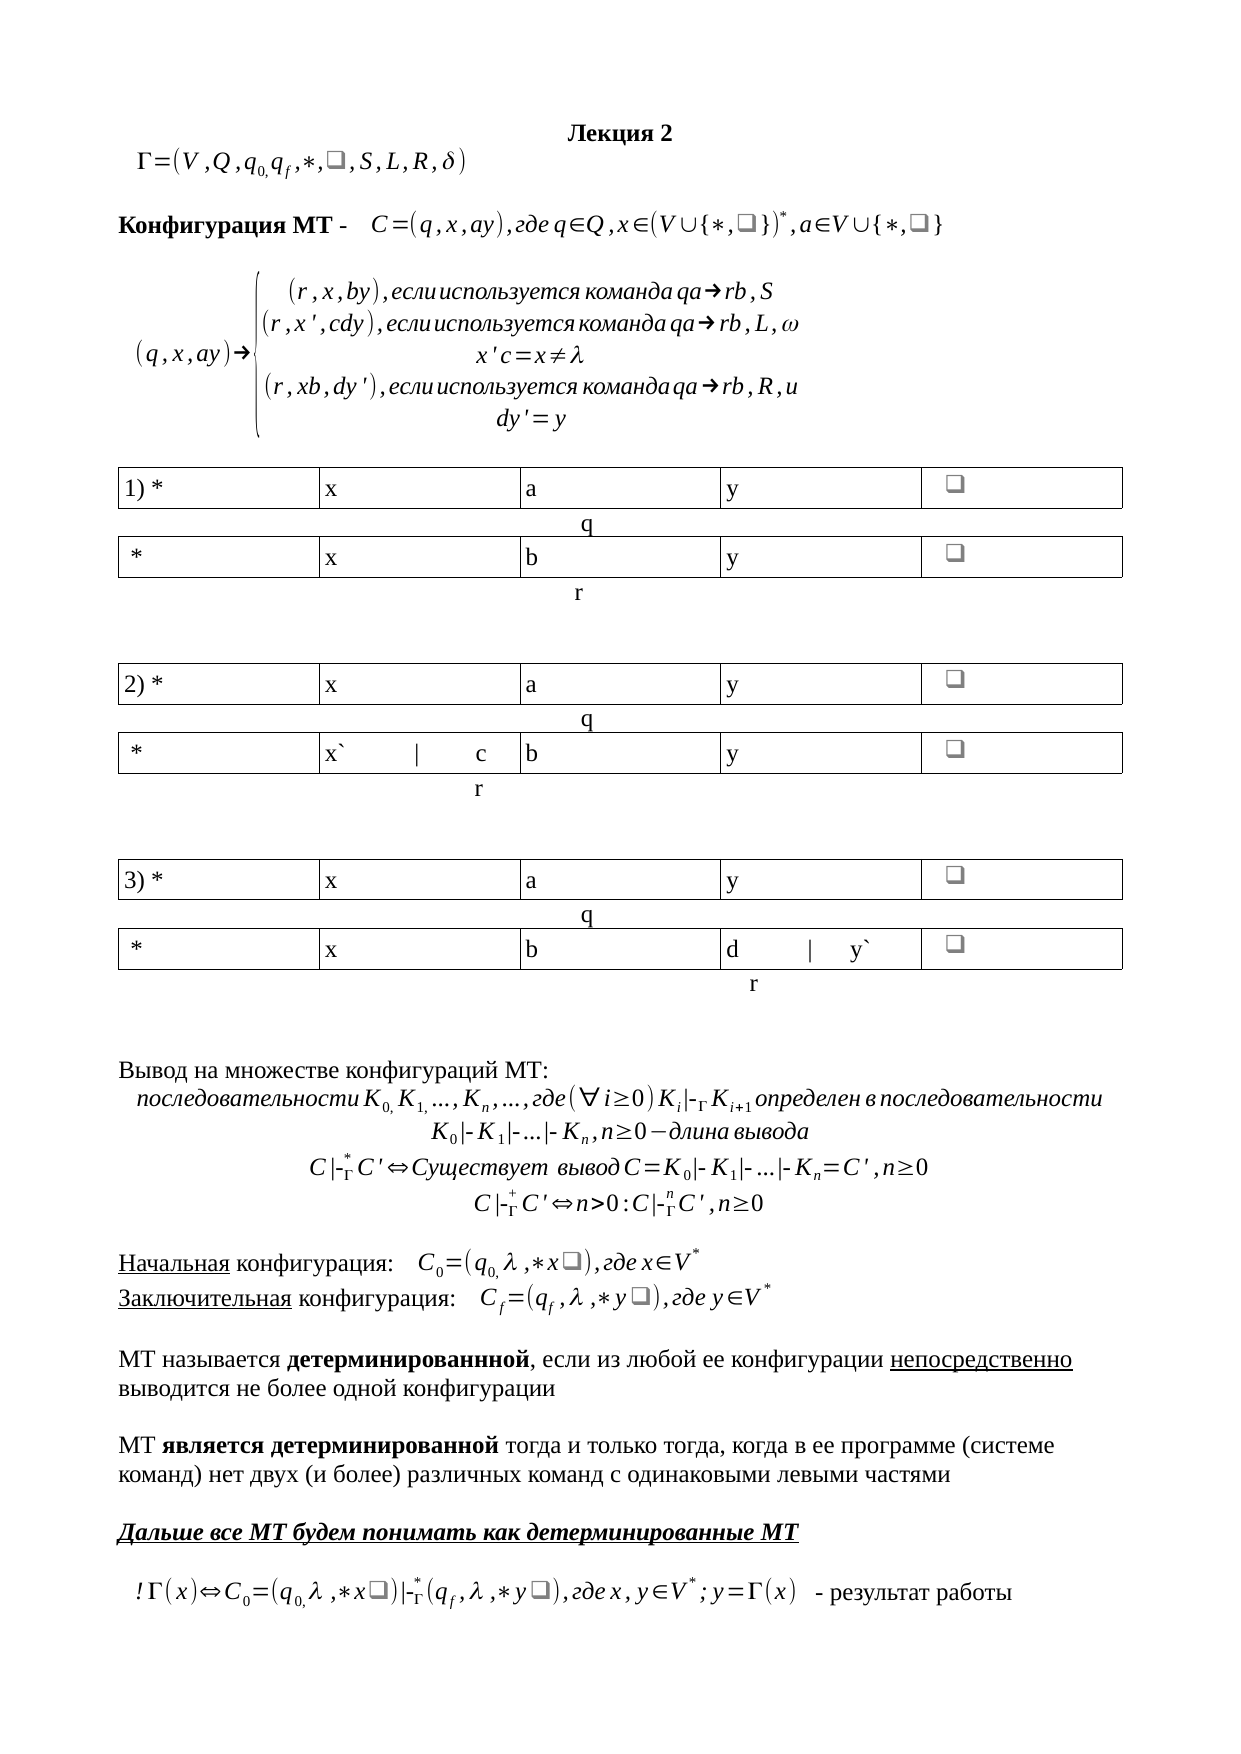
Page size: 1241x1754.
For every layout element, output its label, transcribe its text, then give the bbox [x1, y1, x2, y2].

table_header y [721, 664, 921, 703]
table_header y [721, 468, 921, 508]
text Заключительная конфигурация: [118, 1281, 1122, 1315]
text Конфигурация МТ - [118, 208, 1122, 241]
table_header [922, 860, 1122, 899]
text q [118, 900, 1122, 928]
table_header a [521, 664, 720, 703]
table_header 1) * [119, 468, 319, 508]
table_header b [521, 733, 720, 773]
table_header y [721, 537, 921, 577]
table_header [922, 468, 1122, 508]
table_header [922, 537, 1122, 577]
text МТ является детерминированной тогда и только тогда, когда в ее программе (системе команд) нет двух (и более) различных команд с одинаковыми левыми частями [118, 1430, 1122, 1488]
table_header x [320, 468, 520, 508]
text МТ называется детерминированнной, если из любой ее конфигурации непосредственно выводится не более одной конфигурации [118, 1344, 1122, 1402]
table_header * [119, 929, 319, 968]
text q [118, 705, 1122, 732]
table_header 3) * [119, 860, 319, 899]
table_header a [521, 860, 720, 899]
text Дальше все МТ будем понимать как детерминированные МТ [118, 1517, 1122, 1545]
text - результат работы [118, 1574, 1122, 1609]
table_header y [721, 733, 921, 773]
text Вывод на множестве конфигураций МТ: [118, 1055, 1122, 1217]
table_header a [521, 468, 720, 508]
text r [118, 774, 1122, 801]
table_header d | y` [721, 929, 921, 968]
table_header x` | c [320, 733, 520, 773]
table_header * [119, 537, 319, 577]
table_header x [320, 537, 520, 577]
table_header 2) * [119, 664, 319, 703]
table_header x [320, 929, 520, 968]
table_header b [521, 929, 720, 968]
table_header x [320, 860, 520, 899]
text r [118, 578, 1122, 606]
text Лекция 2 [118, 118, 1122, 147]
table_header x [320, 664, 520, 703]
table_header [922, 733, 1122, 773]
table_header * [119, 733, 319, 773]
table_header [922, 664, 1122, 703]
table_header y [721, 860, 921, 899]
text q [118, 509, 1122, 536]
text Начальная конфигурация: [118, 1246, 1122, 1281]
table_header b [521, 537, 720, 577]
text r [118, 970, 1122, 997]
table_header [922, 929, 1122, 968]
